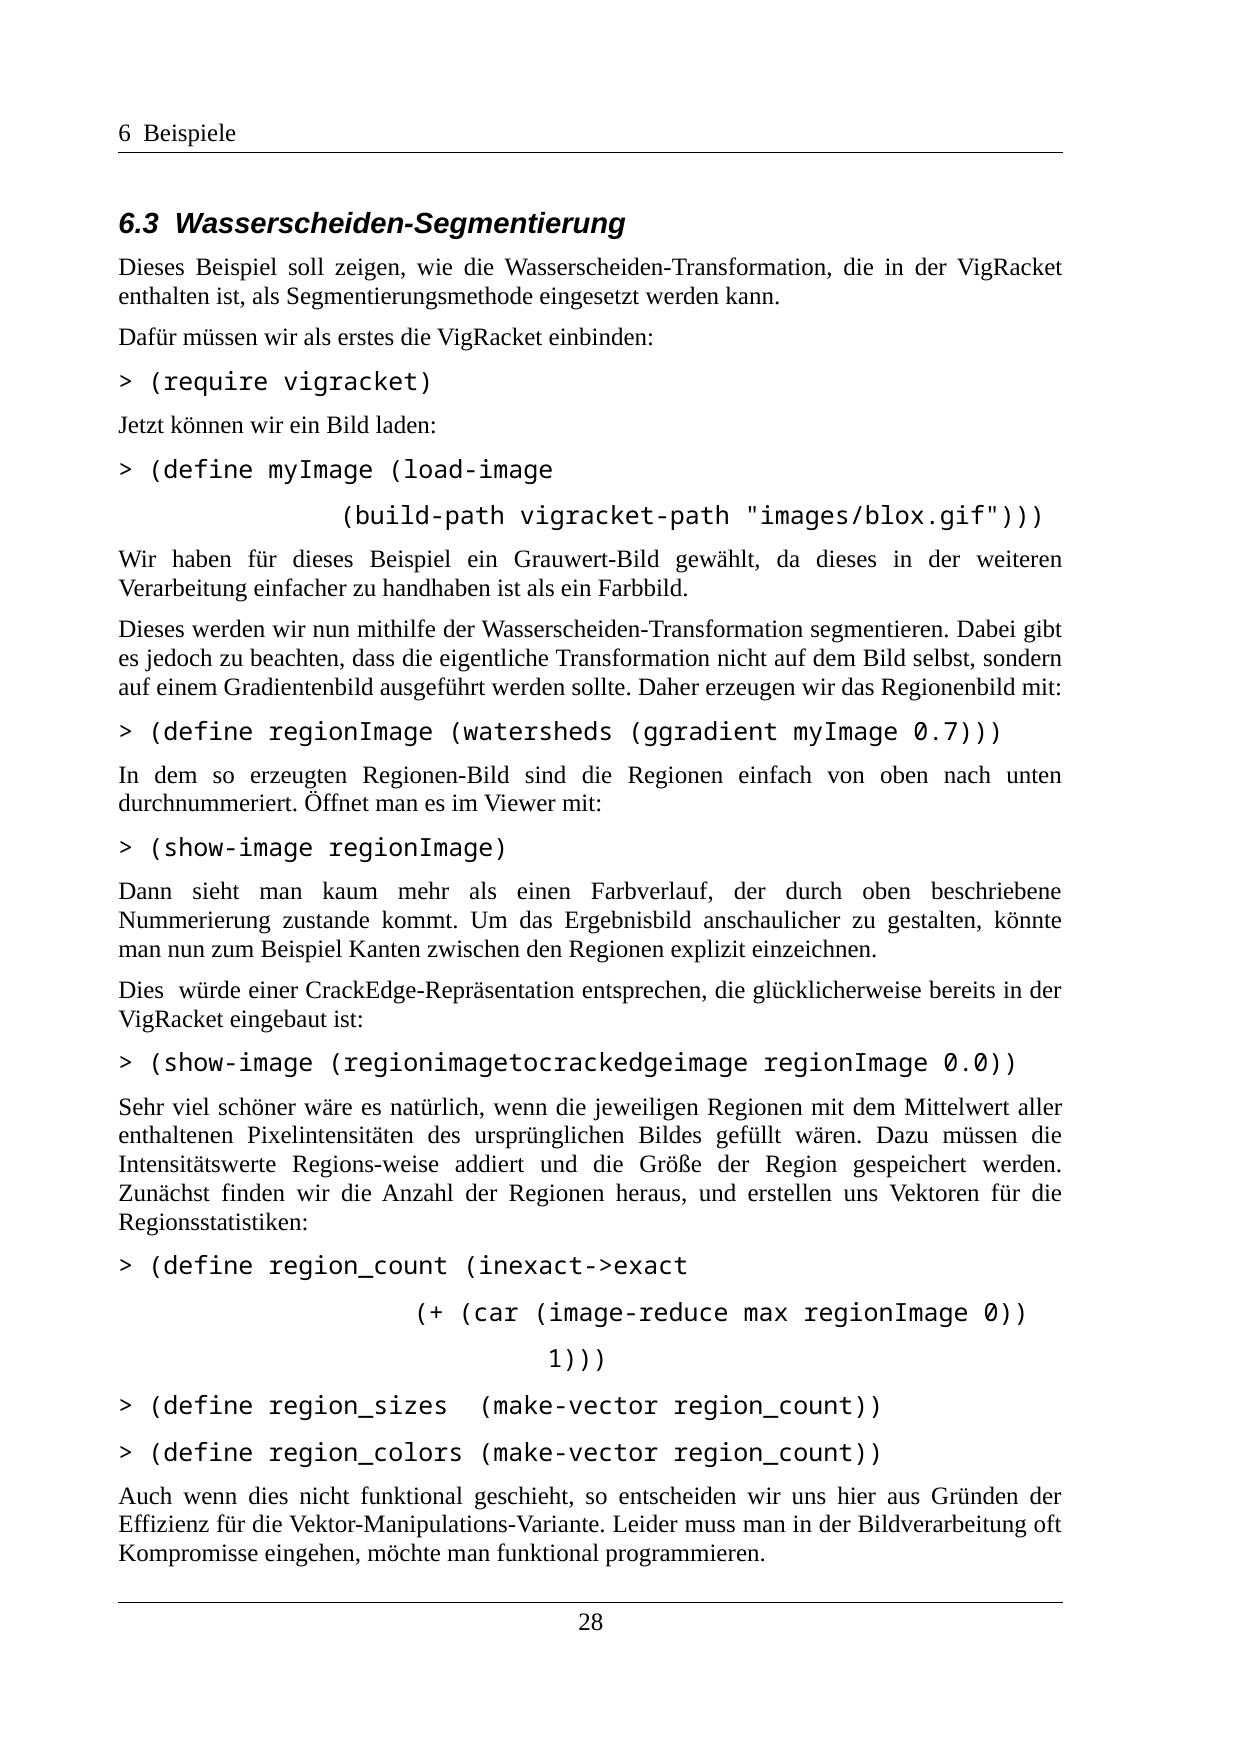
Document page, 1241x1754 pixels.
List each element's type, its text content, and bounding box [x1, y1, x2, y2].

text Dafür müssen wir als erstes die VigRacket einbinden: [118, 322, 1063, 351]
text > (define regionImage (watersheds (ggradient myImage 0.7))) [118, 713, 1063, 747]
text 1))) [118, 1341, 1063, 1375]
text Jetzt können wir ein Bild laden: [118, 410, 1063, 439]
text Wir haben für dieses Beispiel ein Grauwert-Bild gewählt, da dieses in der weiteren Verarbeitung einfacher zu handhaben ist als ein Farbbild. [118, 544, 1063, 602]
text (build-path vigracket-path "images/blox.gif"))) [118, 498, 1063, 532]
text Dieses werden wir nun mithilfe der Wasserscheiden-Transformation segmentieren. Dabei gibt es jedoch zu beachten, dass die eigentliche Transformation nicht auf dem Bild selbst, sondern auf einem Gradientenbild ausgeführt werden sollte. Daher erzeugen wir das Regionenbild mit: [118, 614, 1063, 701]
text > (define myImage (load-image [118, 451, 1063, 485]
text > (define region_colors (make-vector region_count)) [118, 1434, 1063, 1468]
text Dies würde einer CrackEdge-Repräsentation entsprechen, die glücklicherweise bereits in der VigRacket eingebaut ist: [118, 975, 1063, 1033]
text (+ (car (image-reduce max regionImage 0)) [118, 1294, 1063, 1328]
text Dieses Beispiel soll zeigen, wie die Wasserscheiden-Transformation, die in der VigRacket enthalten ist, als Segmentierungsmethode eingesetzt werden kann. [118, 252, 1063, 310]
text > (require vigracket) [118, 363, 1063, 398]
text > (show-image regionImage) [118, 830, 1063, 864]
text Dann sieht man kaum mehr als einen Farbverlauf, der durch oben beschriebene Nummerierung zustande kommt. Um das Ergebnisbild anschaulicher zu gestalten, könnte man nun zum Beispiel Kanten zwischen den Regionen explizit einzeichnen. [118, 876, 1063, 963]
text > (define region_sizes (make-vector region_count)) [118, 1388, 1063, 1422]
text > (show-image (regionimagetocrackedgeimage regionImage 0.0)) [118, 1045, 1063, 1079]
text Auch wenn dies nicht funktional geschieht, so entscheiden wir uns hier aus Gründen der Effizienz für die Vektor-Manipulations-Variante. Leider muss man in der Bildverarbeitung oft Kompromisse eingehen, möchte man funktional programmieren. [118, 1481, 1063, 1567]
subtitle 6.3 Wasserscheiden-Segmentierung [118, 206, 1063, 240]
text > (define region_count (inexact->exact [118, 1248, 1063, 1282]
text In dem so erzeugten Regionen-Bild sind die Regionen einfach von oben nach unten durchnummeriert. Öffnet man es im Viewer mit: [118, 760, 1063, 817]
text Sehr viel schöner wäre es natürlich, wenn die jeweiligen Regionen mit dem Mittelwert aller enthaltenen Pixelintensitäten des ursprünglichen Bildes gefüllt wären. Dazu müssen die Intensitätswerte Regions-weise addiert und die Größe der Region gespeichert werden. Zunächst finden wir die Anzahl der Regionen heraus, und erstellen uns Vektoren für die Regionsstatistiken: [118, 1092, 1063, 1235]
